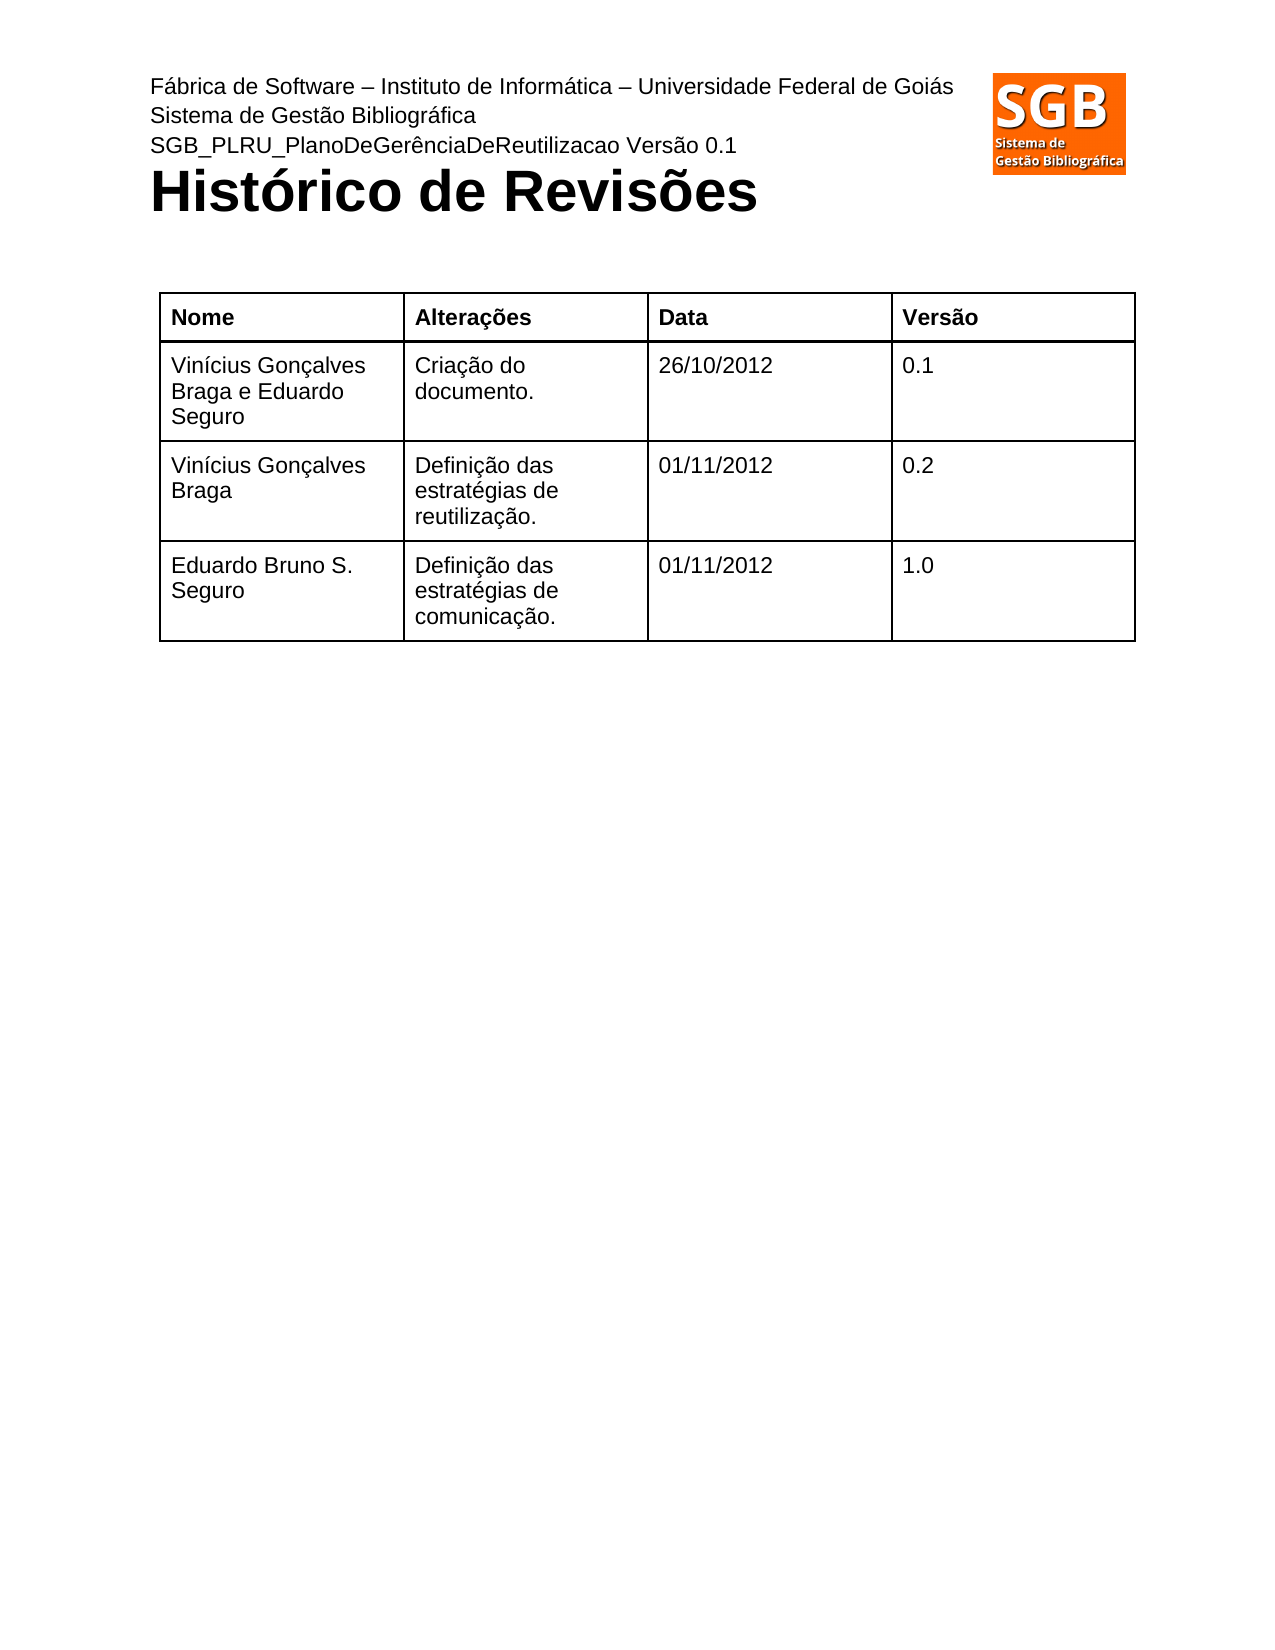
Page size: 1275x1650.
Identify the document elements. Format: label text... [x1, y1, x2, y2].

table_cell 01/11/2012 [649, 442, 891, 540]
table_header Versão [893, 294, 1134, 340]
table_cell 0.2 [893, 442, 1134, 540]
table_cell Vinícius Gonçalves Braga [161, 442, 403, 540]
table_cell 1.0 [893, 542, 1134, 640]
table_header Alterações [405, 294, 647, 340]
table_cell 26/10/2012 [649, 343, 891, 440]
picture [992, 73, 1126, 175]
table_header Nome [161, 294, 403, 340]
table_cell Definição das estratégias de comunicação. [405, 542, 647, 640]
table_cell 01/11/2012 [649, 542, 891, 640]
table_header Data [649, 294, 891, 340]
table_cell Definição das estratégias de reutilização. [405, 442, 647, 540]
table_cell Vinícius Gonçalves Braga e Eduardo Seguro [161, 343, 403, 440]
table_cell Eduardo Bruno S. Seguro [161, 542, 403, 640]
table_cell Criação do documento. [405, 343, 647, 440]
text Histórico de Revisões [150, 158, 1125, 223]
table_cell 0.1 [893, 343, 1134, 440]
